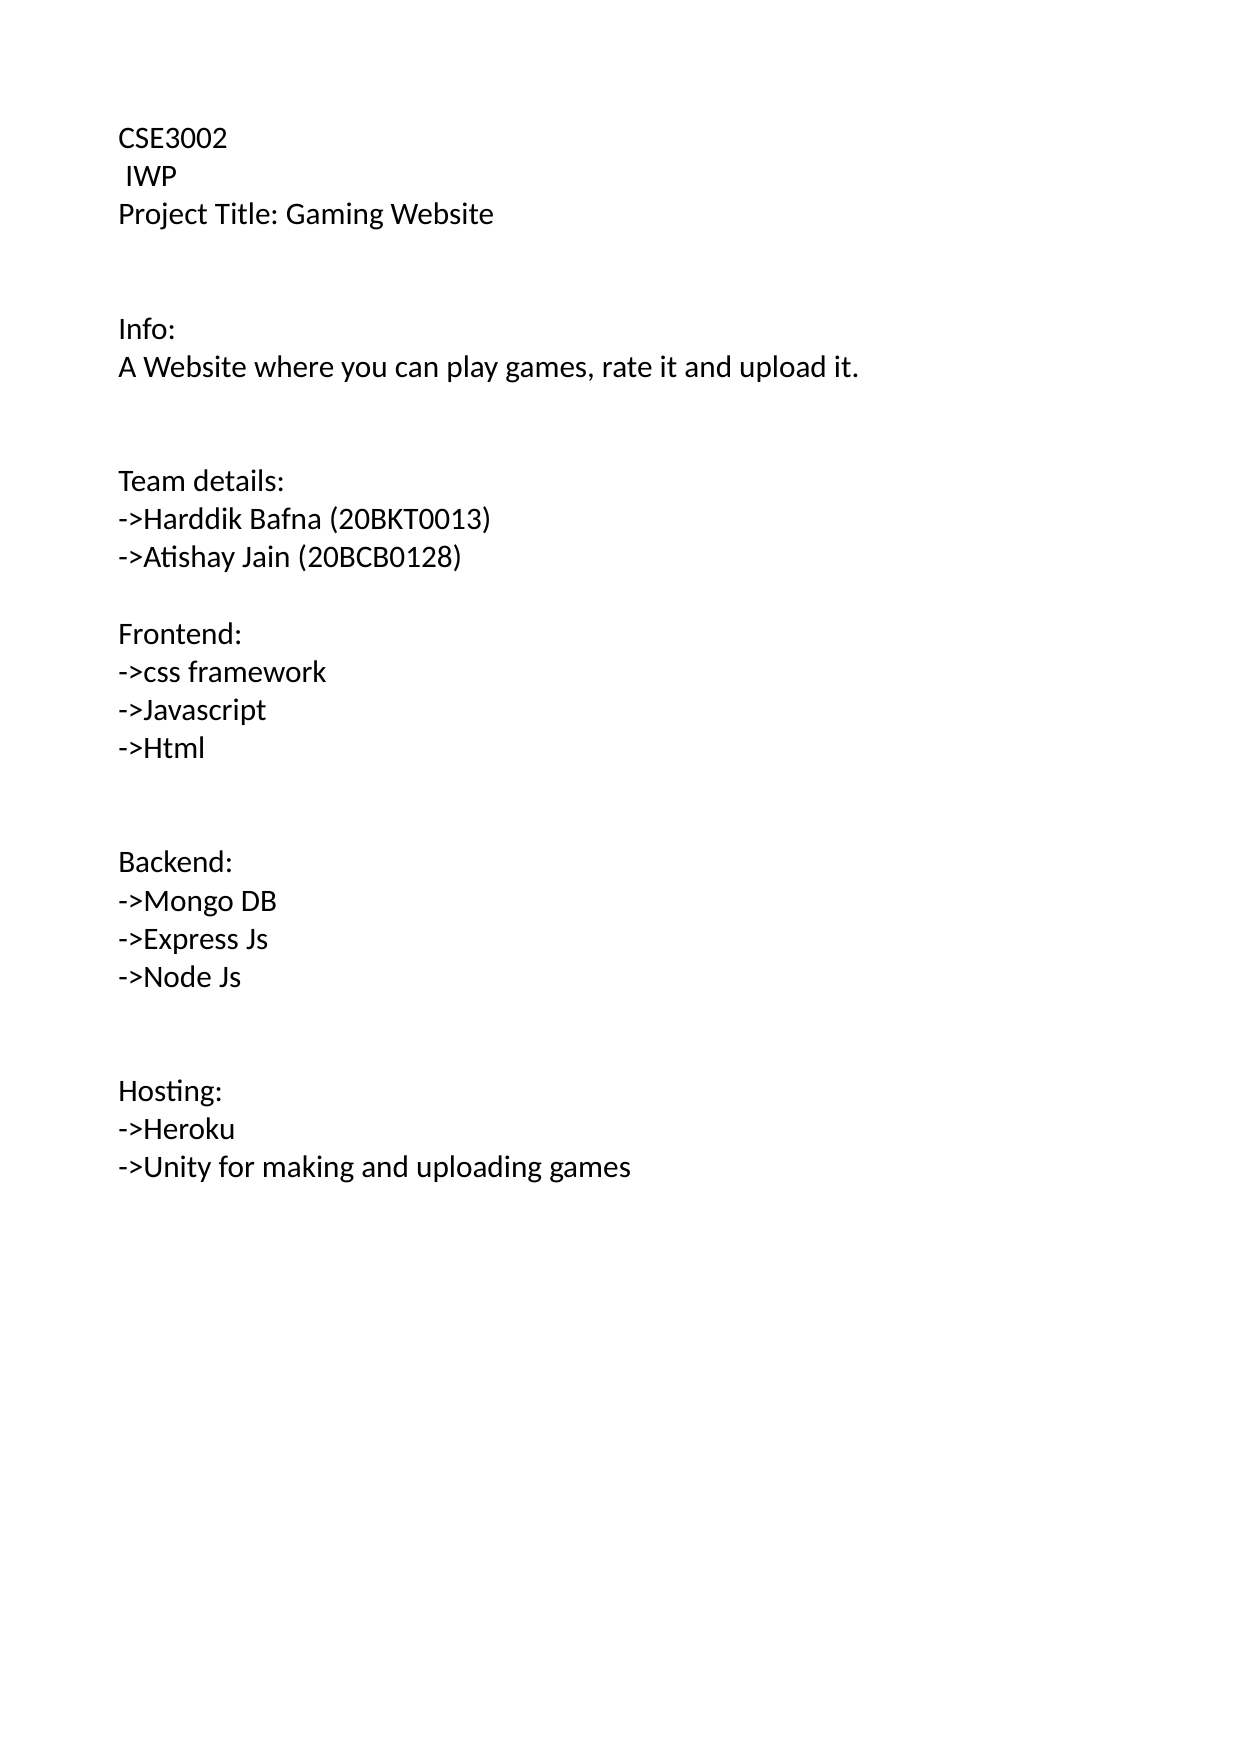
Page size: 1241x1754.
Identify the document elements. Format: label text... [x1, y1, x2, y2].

text Project Title: Gaming Website [118, 194, 1122, 232]
text A Website where you can play games, rate it and upload it. [118, 347, 1122, 385]
text ->Express Js [118, 919, 1122, 957]
text Frontend: [118, 614, 1122, 652]
text CSE3002 [118, 118, 1122, 156]
text ->Heroku [118, 1109, 1122, 1147]
text ->Javascript [118, 690, 1122, 728]
text Info: [118, 309, 1122, 347]
text ->Atishay Jain (20BCB0128) [118, 537, 1122, 576]
text ->Node Js [118, 957, 1122, 995]
text ->Mongo DB [118, 881, 1122, 919]
text Hosting: [118, 1071, 1122, 1109]
text Backend: [118, 842, 1122, 881]
text ->Html [118, 728, 1122, 766]
text IWP [118, 156, 1122, 194]
text Team details: [118, 461, 1122, 499]
text ->css framework [118, 652, 1122, 690]
text ->Unity for making and uploading games [118, 1147, 1122, 1186]
text ->Harddik Bafna (20BKT0013) [118, 499, 1122, 537]
